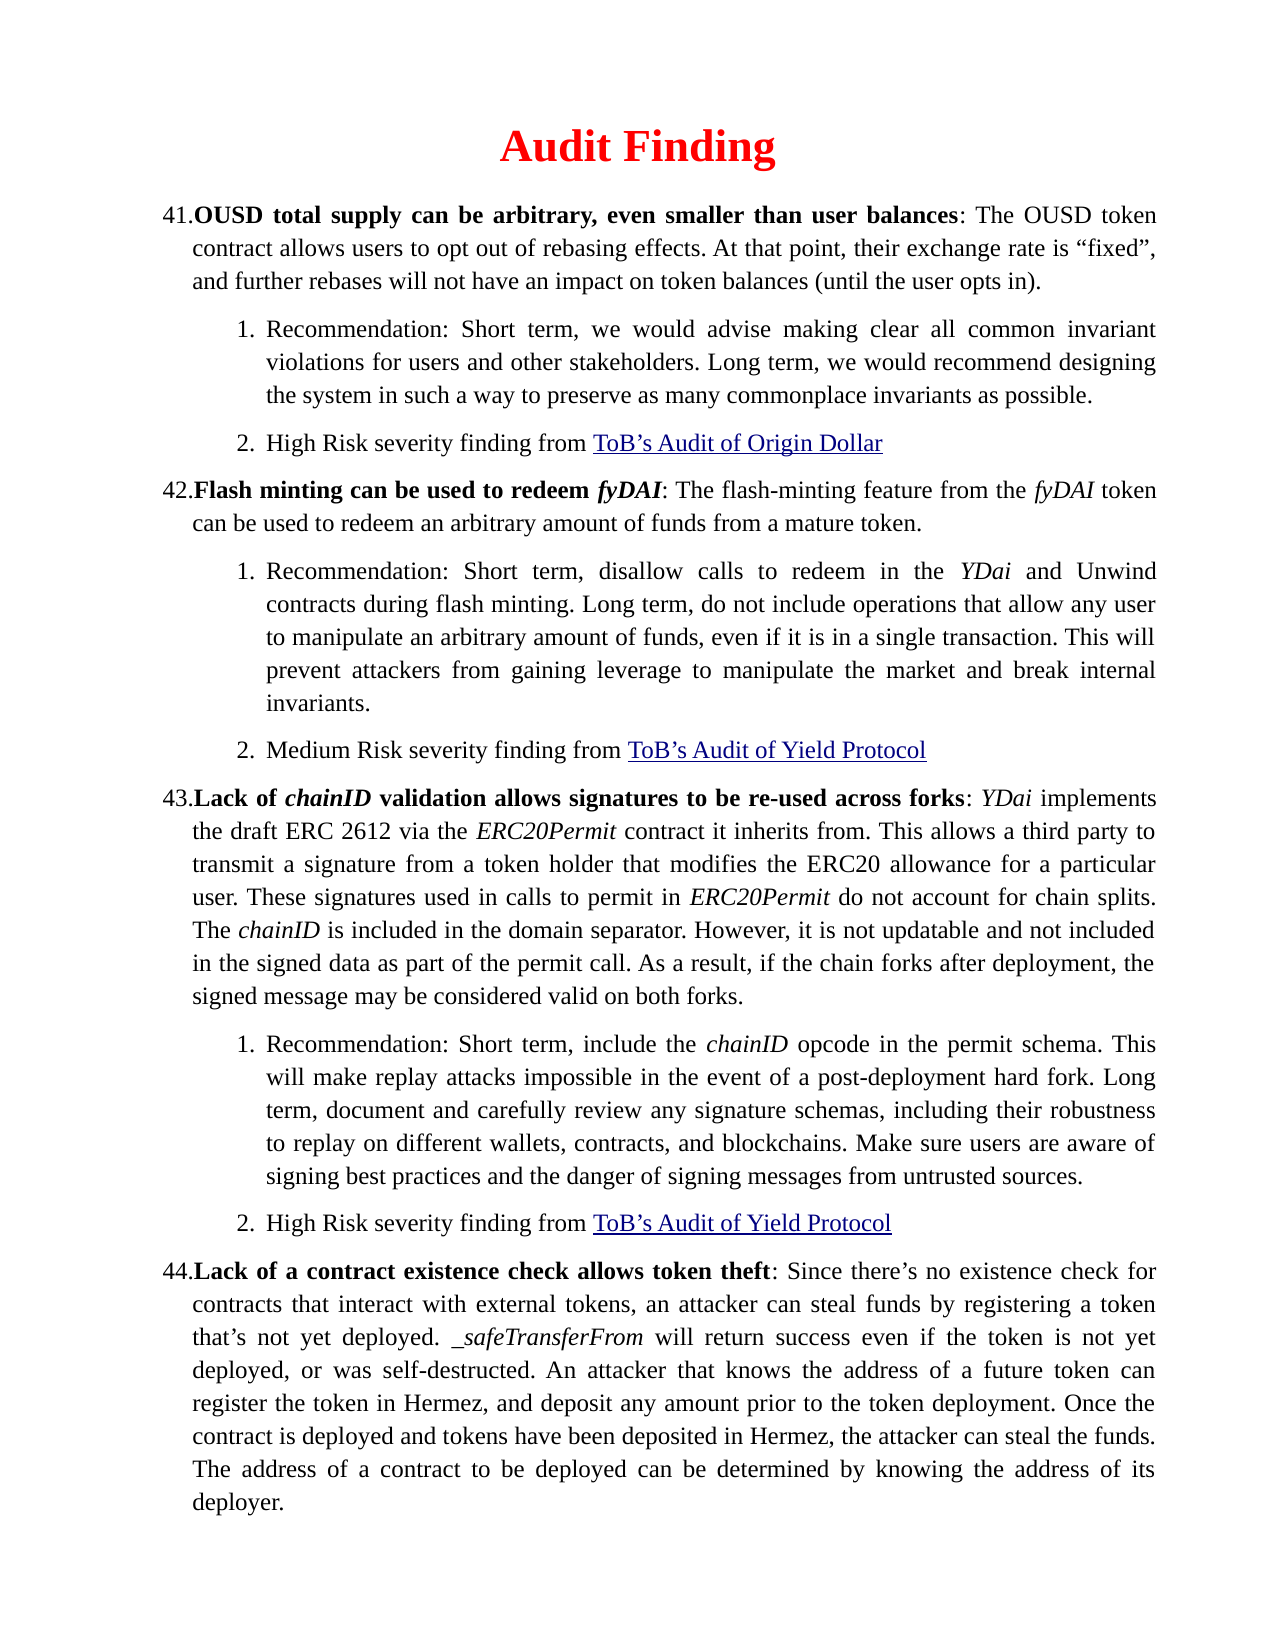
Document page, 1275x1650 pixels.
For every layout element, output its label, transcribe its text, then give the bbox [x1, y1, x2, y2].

list OUSD total supply can be arbitrary, even smaller than user balances: The OUSD token contract allows users to opt out of rebasing effects. At that point, their exchange rate is “fixed”, and further rebases will not have an impact on token balances (until the user opts in). [162, 200, 1157, 295]
list Recommendation: Short term, disallow calls to redeem in the YDai and Unwind contracts during flash minting. Long term, do not include operations that allow any user to manipulate an arbitrary amount of funds, even if it is in a single transaction. This will prevent attackers from gaining leverage to manipulate the market and break internal invariants. [236, 556, 1157, 717]
list Recommendation: Short term, include the chainID opcode in the permit schema. This will make replay attacks impossible in the event of a post-deployment hard fork. Long term, document and carefully review any signature schemas, including their robustness to replay on different wallets, contracts, and blockchains. Make sure users are aware of signing best practices and the danger of signing messages from untrusted sources. [236, 1029, 1157, 1190]
list Flash minting can be used to redeem fyDAI: The flash-minting feature from the fyDAI token can be used to redeem an arbitrary amount of funds from a mature token. [162, 475, 1157, 537]
list High Risk severity finding from ToB’s Audit of Yield Protocol [236, 1208, 1157, 1237]
list Lack of chainID validation allows signatures to be re-used across forks: YDai implements the draft ERC 2612 via the ERC20Permit contract it inherits from. This allows a third party to transmit a signature from a token holder that modifies the ERC20 allowance for a particular user. These signatures used in calls to permit in ERC20Permit do not account for chain splits. The chainID is included in the domain separator. However, it is not updatable and not included in the signed data as part of the permit call. As a result, if the chain forks after deployment, the signed message may be considered valid on both forks. [162, 783, 1157, 1010]
list High Risk severity finding from ToB’s Audit of Origin Dollar [236, 428, 1157, 456]
list Recommendation: Short term, we would advise making clear all common invariant violations for users and other stakeholders. Long term, we would recommend designing the system in such a way to preserve as many commonplace invariants as possible. [236, 314, 1157, 409]
list Medium Risk severity finding from ToB’s Audit of Yield Protocol [236, 736, 1157, 764]
list Lack of a contract existence check allows token theft: Since there’s no existence check for contracts that interact with external tokens, an attacker can steal funds by registering a token that’s not yet deployed. _safeTransferFrom will return success even if the token is not yet deployed, or was self-destructed. An attacker that knows the address of a future token can register the token in Hermez, and deposit any amount prior to the token deployment. Once the contract is deployed and tokens have been deposited in Hermez, the attacker can steal the funds. The address of a contract to be deployed can be determined by knowing the address of its deployer. [162, 1256, 1157, 1516]
